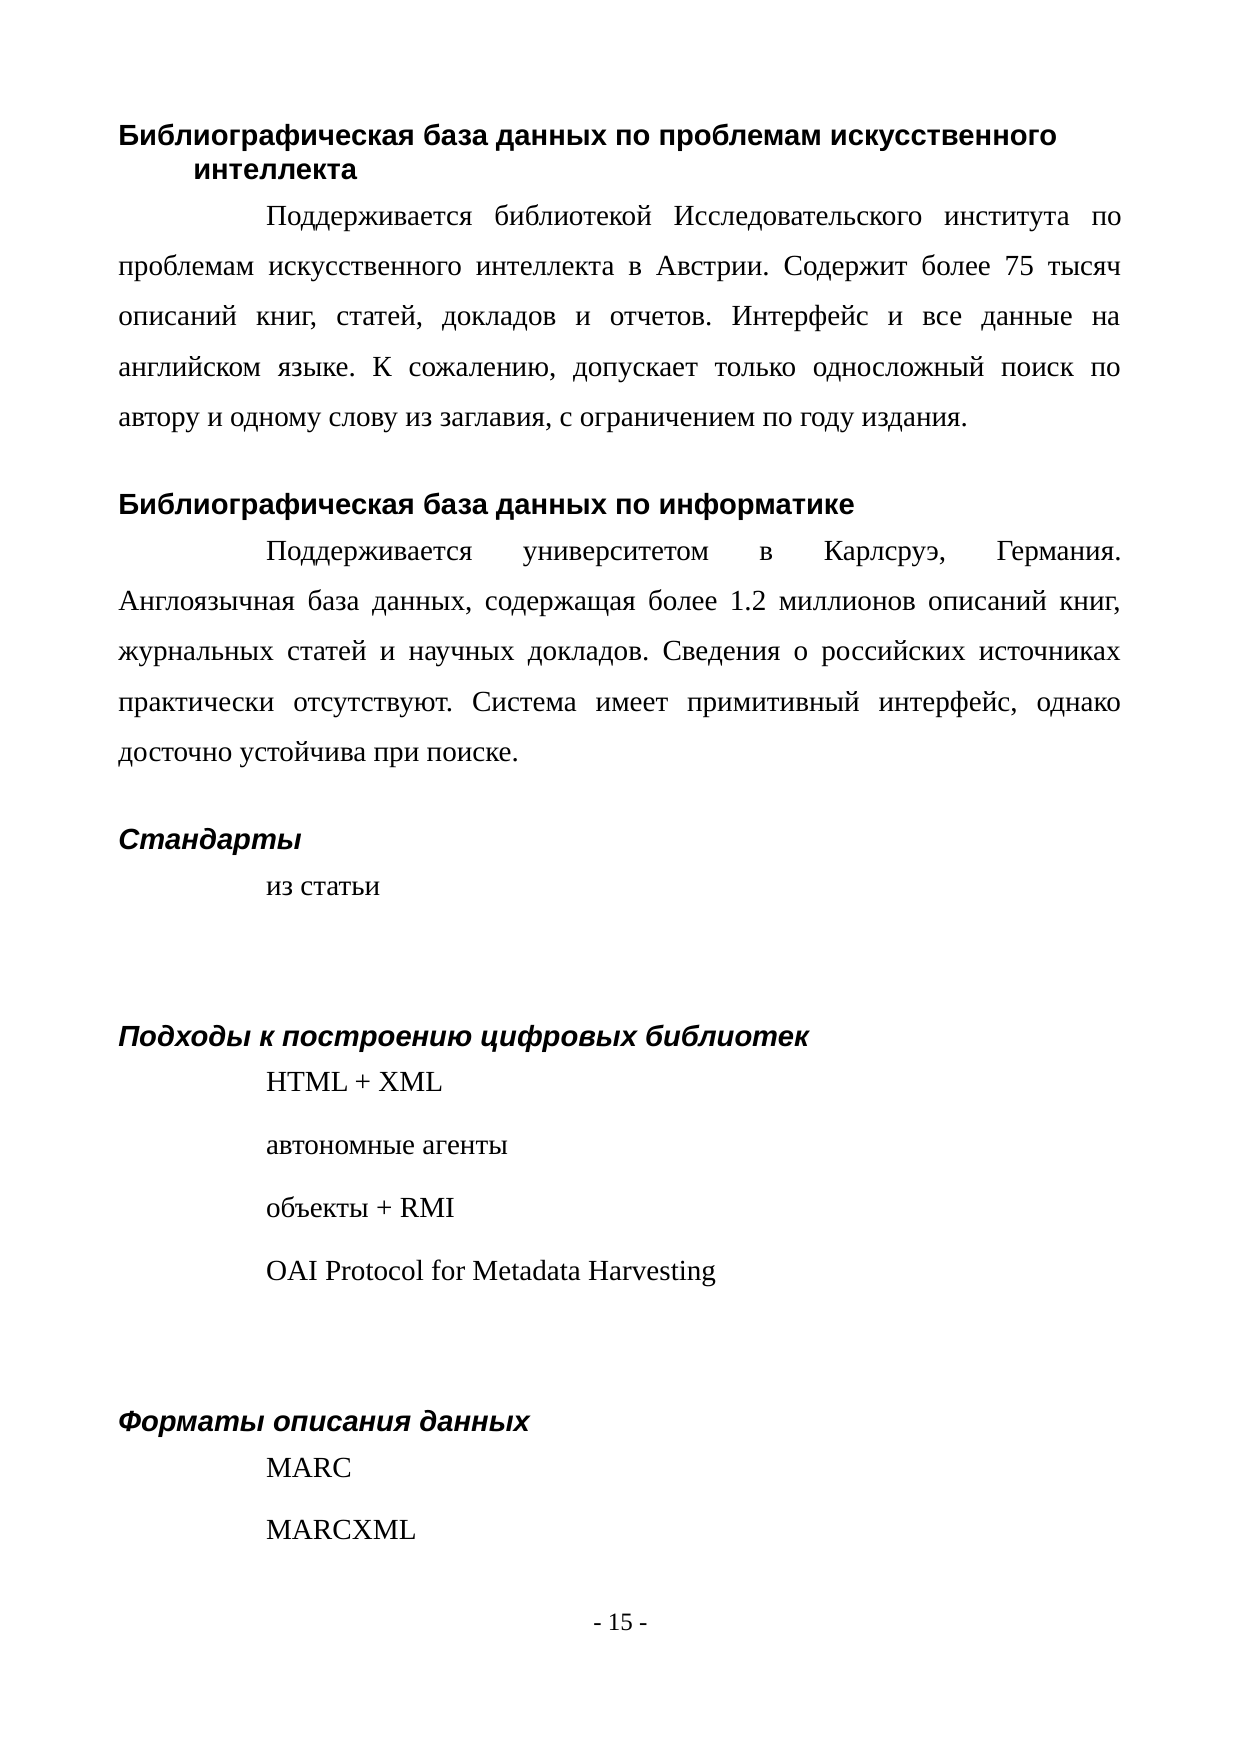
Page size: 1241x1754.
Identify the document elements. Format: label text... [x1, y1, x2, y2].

text Поддерживается библиотекой Исследовательского института по проблемам искусственного интеллекта в Австрии. Содержит более 75 тысяч описаний книг, статей, докладов и отчетов. Интерфейс и все данные на английском языке. К сожалению, допускает только односложный поиск по автору и одному слову из заглавия, с ограничением по году издания. [118, 198, 1122, 432]
subtitle Библиографическая база данных по информатике [118, 487, 1122, 520]
text OAI Protocol for Metadata Harvesting [118, 1253, 1122, 1287]
subtitle Библиографическая база данных по проблемам искусственного интеллекта [118, 118, 1122, 185]
text автономные агенты [118, 1127, 1122, 1161]
subtitle Стандарты [118, 822, 1122, 855]
text Поддерживается университетом в Карлсруэ, Германия. Англоязычная база данных, содержащая более 1.2 миллионов описаний книг, журнальных статей и научных докладов. Сведения о российских источниках практически отсутствуют. Система имеет примитивный интерфейс, однако досточно устойчива при поиске. [118, 533, 1122, 768]
subtitle Подходы к построению цифровых библиотек [118, 1018, 1122, 1052]
subtitle Форматы описания данных [118, 1404, 1122, 1437]
text HTML + XML [118, 1064, 1122, 1098]
text MARCXML [118, 1512, 1122, 1546]
text объекты + RMI [118, 1190, 1122, 1224]
text из статьи [118, 868, 1122, 901]
text MARC [118, 1450, 1122, 1483]
